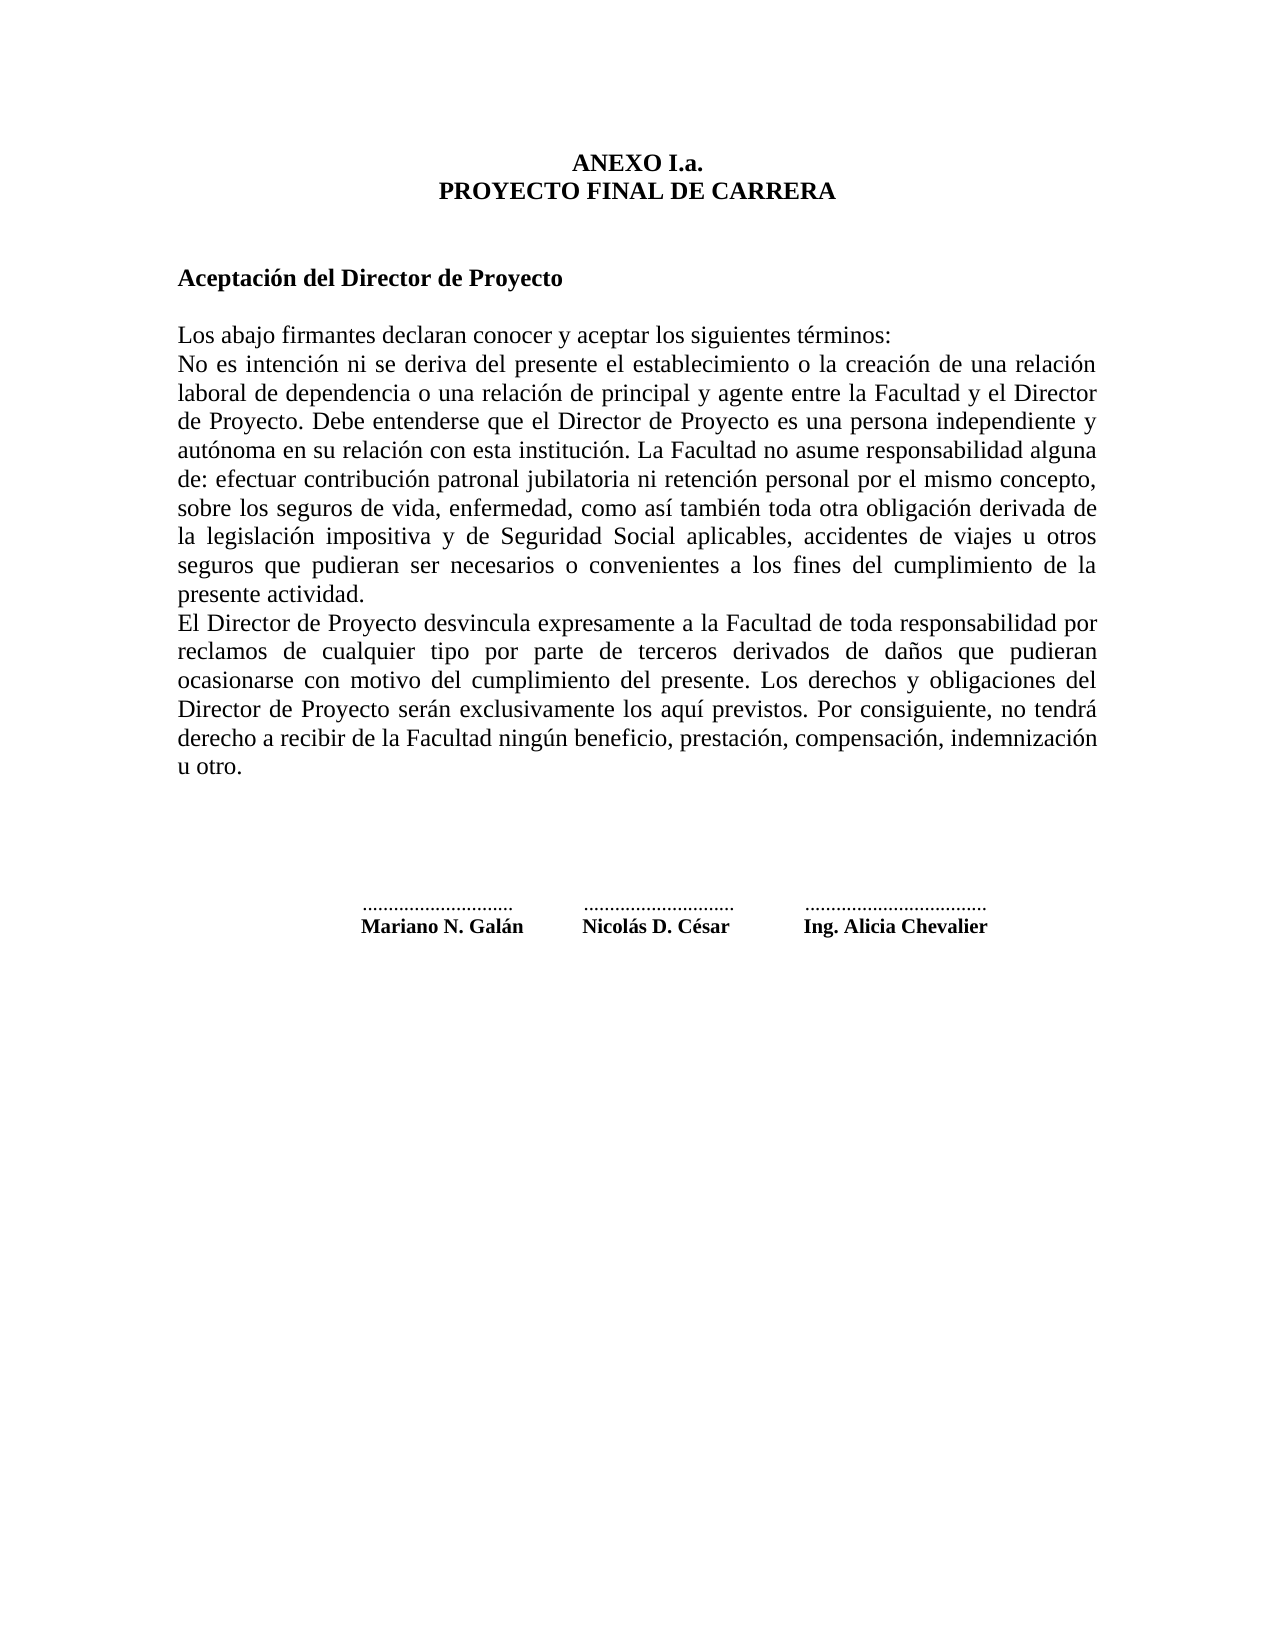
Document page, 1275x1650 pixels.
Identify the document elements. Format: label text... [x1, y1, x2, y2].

subtitle Aceptación del Director de Proyecto [177, 263, 1098, 291]
text Mariano N. Galán Nicolás D. César Ing. Alicia Chevalier [177, 914, 1098, 938]
text ............................. ............................. ................................... [177, 890, 1098, 914]
text No es intención ni se deriva del presente el establecimiento o la creación de una relación laboral de dependencia o una relación de principal y agente entre la Facultad y el Director de Proyecto. Debe entenderse que el Director de Proyecto es una persona independiente y autónoma en su relación con esta institución. La Facultad no asume responsabilidad alguna de: efectuar contribución patronal jubilatoria ni retención personal por el mismo concepto, sobre los seguros de vida, enfermedad, como así también toda otra obligación derivada de la legislación impositiva y de Seguridad Social aplicables, accidentes de viajes u otros seguros que pudieran ser necesarios o convenientes a los fines del cumplimiento de la presente actividad. [177, 349, 1098, 608]
text Los abajo firmantes declaran conocer y aceptar los siguientes términos: [177, 320, 1098, 349]
text PROYECTO FINAL DE CARRERA [177, 176, 1098, 205]
text ANEXO I.a. [177, 148, 1098, 176]
text El Director de Proyecto desvincula expresamente a la Facultad de toda responsabilidad por reclamos de cualquier tipo por parte de terceros derivados de daños que pudieran ocasionarse con motivo del cumplimiento del presente. Los derechos y obligaciones del Director de Proyecto serán exclusivamente los aquí previstos. Por consiguiente, no tendrá derecho a recibir de la Facultad ningún beneficio, prestación, compensación, indemnización u otro. [177, 608, 1098, 780]
